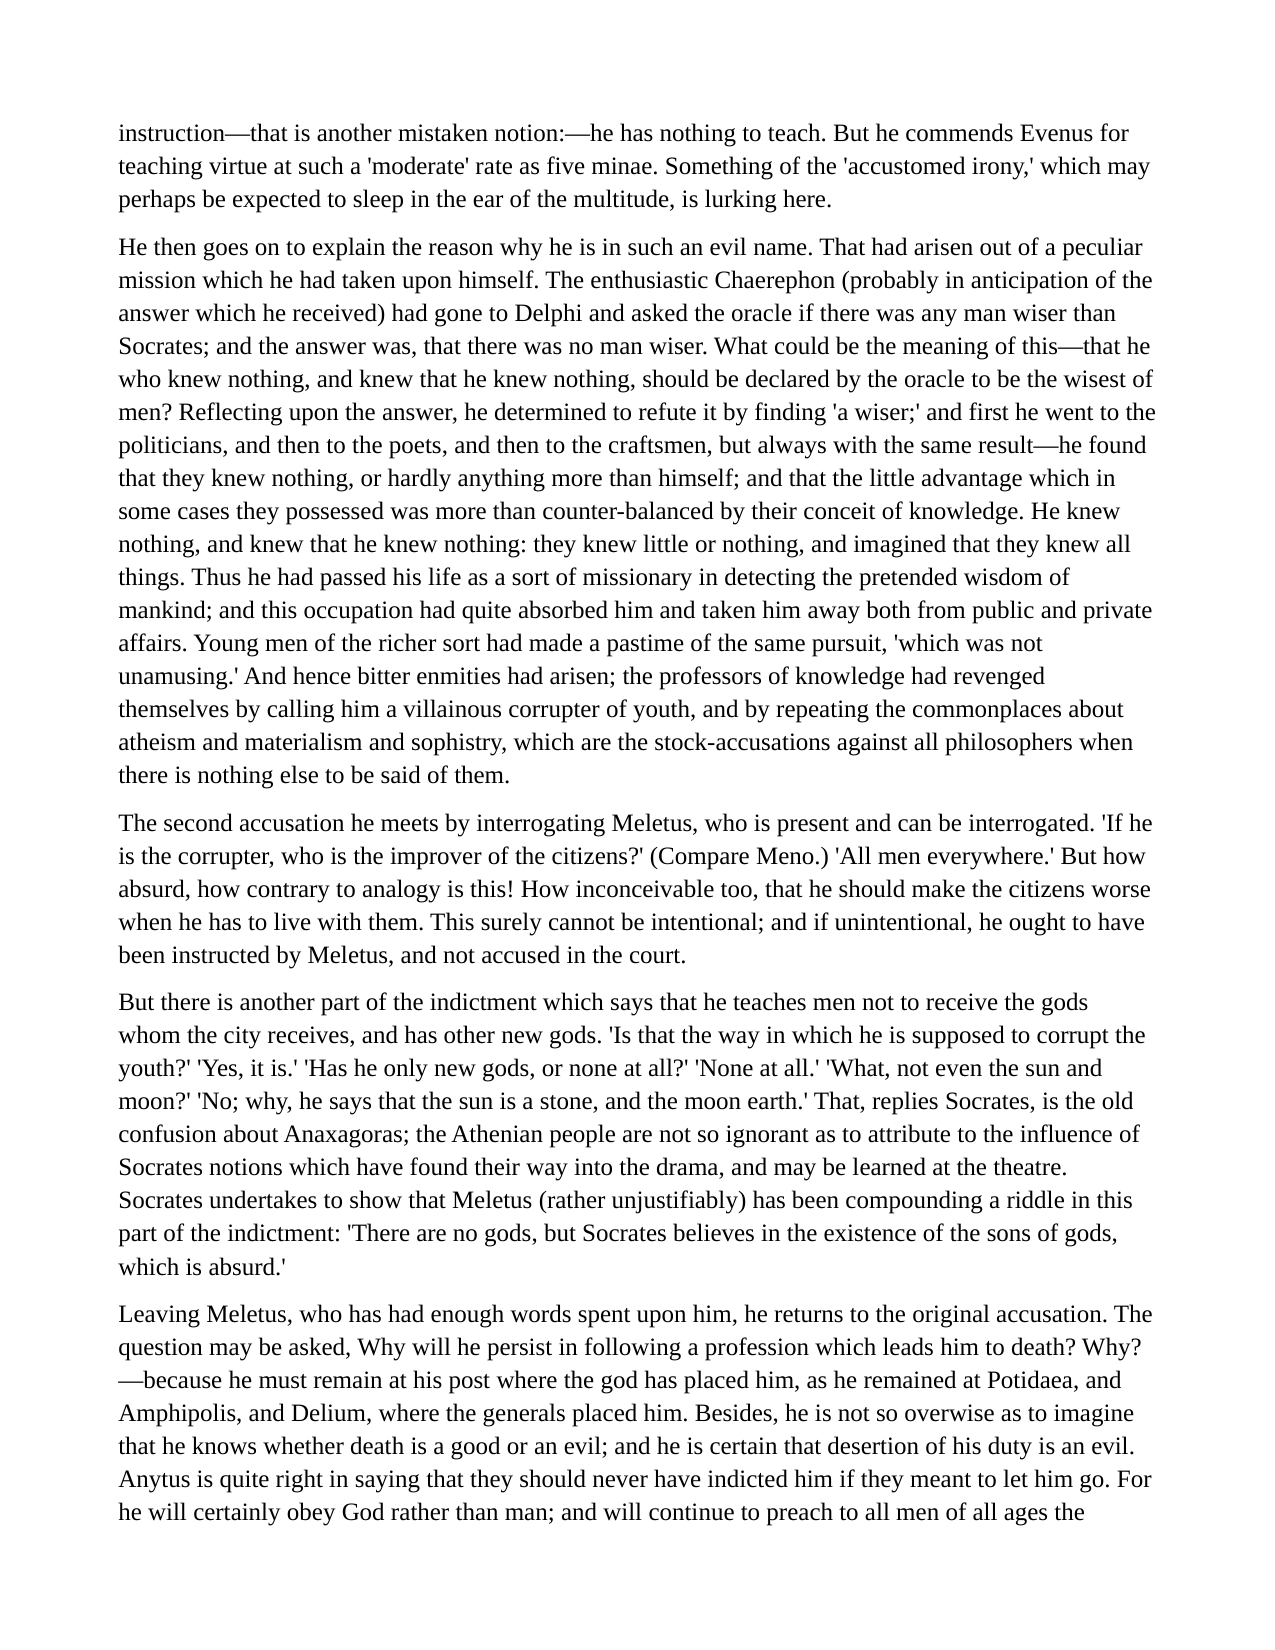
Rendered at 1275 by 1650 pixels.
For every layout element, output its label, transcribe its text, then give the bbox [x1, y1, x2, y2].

text The second accusation he meets by interrogating Meletus, who is present and can be interrogated. 'If he is the corrupter, who is the improver of the citizens?' (Compare Meno.) 'All men everywhere.' But how absurd, how contrary to analogy is this! How inconceivable too, that he should make the citizens worse when he has to live with them. This surely cannot be intentional; and if unintentional, he ought to have been instructed by Meletus, and not accused in the court. [118, 808, 1157, 968]
text Leaving Meletus, who has had enough words spent upon him, he returns to the original accusation. The question may be asked, Why will he persist in following a profession which leads him to death? Why?—because he must remain at his post where the god has placed him, as he remained at Potidaea, and Amphipolis, and Delium, where the generals placed him. Besides, he is not so overwise as to imagine that he knows whether death is a good or an evil; and he is certain that desertion of his duty is an evil. Anytus is quite right in saying that they should never have indicted him if they meant to let him go. For he will certainly obey God rather than man; and will continue to preach to all men of all ages the [118, 1299, 1157, 1526]
text But there is another part of the indictment which says that he teaches men not to receive the gods whom the city receives, and has other new gods. 'Is that the way in which he is supposed to corrupt the youth?' 'Yes, it is.' 'Has he only new gods, or none at all?' 'None at all.' 'What, not even the sun and moon?' 'No; why, he says that the sun is a stone, and the moon earth.' That, replies Socrates, is the old confusion about Anaxagoras; the Athenian people are not so ignorant as to attribute to the influence of Socrates notions which have found their way into the drama, and may be learned at the theatre. Socrates undertakes to show that Meletus (rather unjustifiably) has been compounding a riddle in this part of the indictment: 'There are no gods, but Socrates believes in the existence of the sons of gods, which is absurd.' [118, 987, 1157, 1280]
text He then goes on to explain the reason why he is in such an evil name. That had arisen out of a peculiar mission which he had taken upon himself. The enthusiastic Chaerephon (probably in anticipation of the answer which he received) had gone to Delphi and asked the oracle if there was any man wiser than Socrates; and the answer was, that there was no man wiser. What could be the meaning of this—that he who knew nothing, and knew that he knew nothing, should be declared by the oracle to be the wisest of men? Reflecting upon the answer, he determined to refute it by finding 'a wiser;' and first he went to the politicians, and then to the poets, and then to the craftsmen, but always with the same result—he found that they knew nothing, or hardly anything more than himself; and that the little advantage which in some cases they possessed was more than counter-balanced by their conceit of knowledge. He knew nothing, and knew that he knew nothing: they knew little or nothing, and imagined that they knew all things. Thus he had passed his life as a sort of missionary in detecting the pretended wisdom of mankind; and this occupation had quite absorbed him and taken him away both from public and private affairs. Young men of the richer sort had made a pastime of the same pursuit, 'which was not unamusing.' And hence bitter enmities had arisen; the professors of knowledge had revenged themselves by calling him a villainous corrupter of youth, and by repeating the commonplaces about atheism and materialism and sophistry, which are the stock-accusations against all philosophers when there is nothing else to be said of them. [118, 232, 1157, 789]
text instruction—that is another mistaken notion:—he has nothing to teach. But he commends Evenus for teaching virtue at such a 'moderate' rate as five minae. Something of the 'accustomed irony,' which may perhaps be expected to sleep in the ear of the multitude, is lurking here. [118, 118, 1157, 213]
